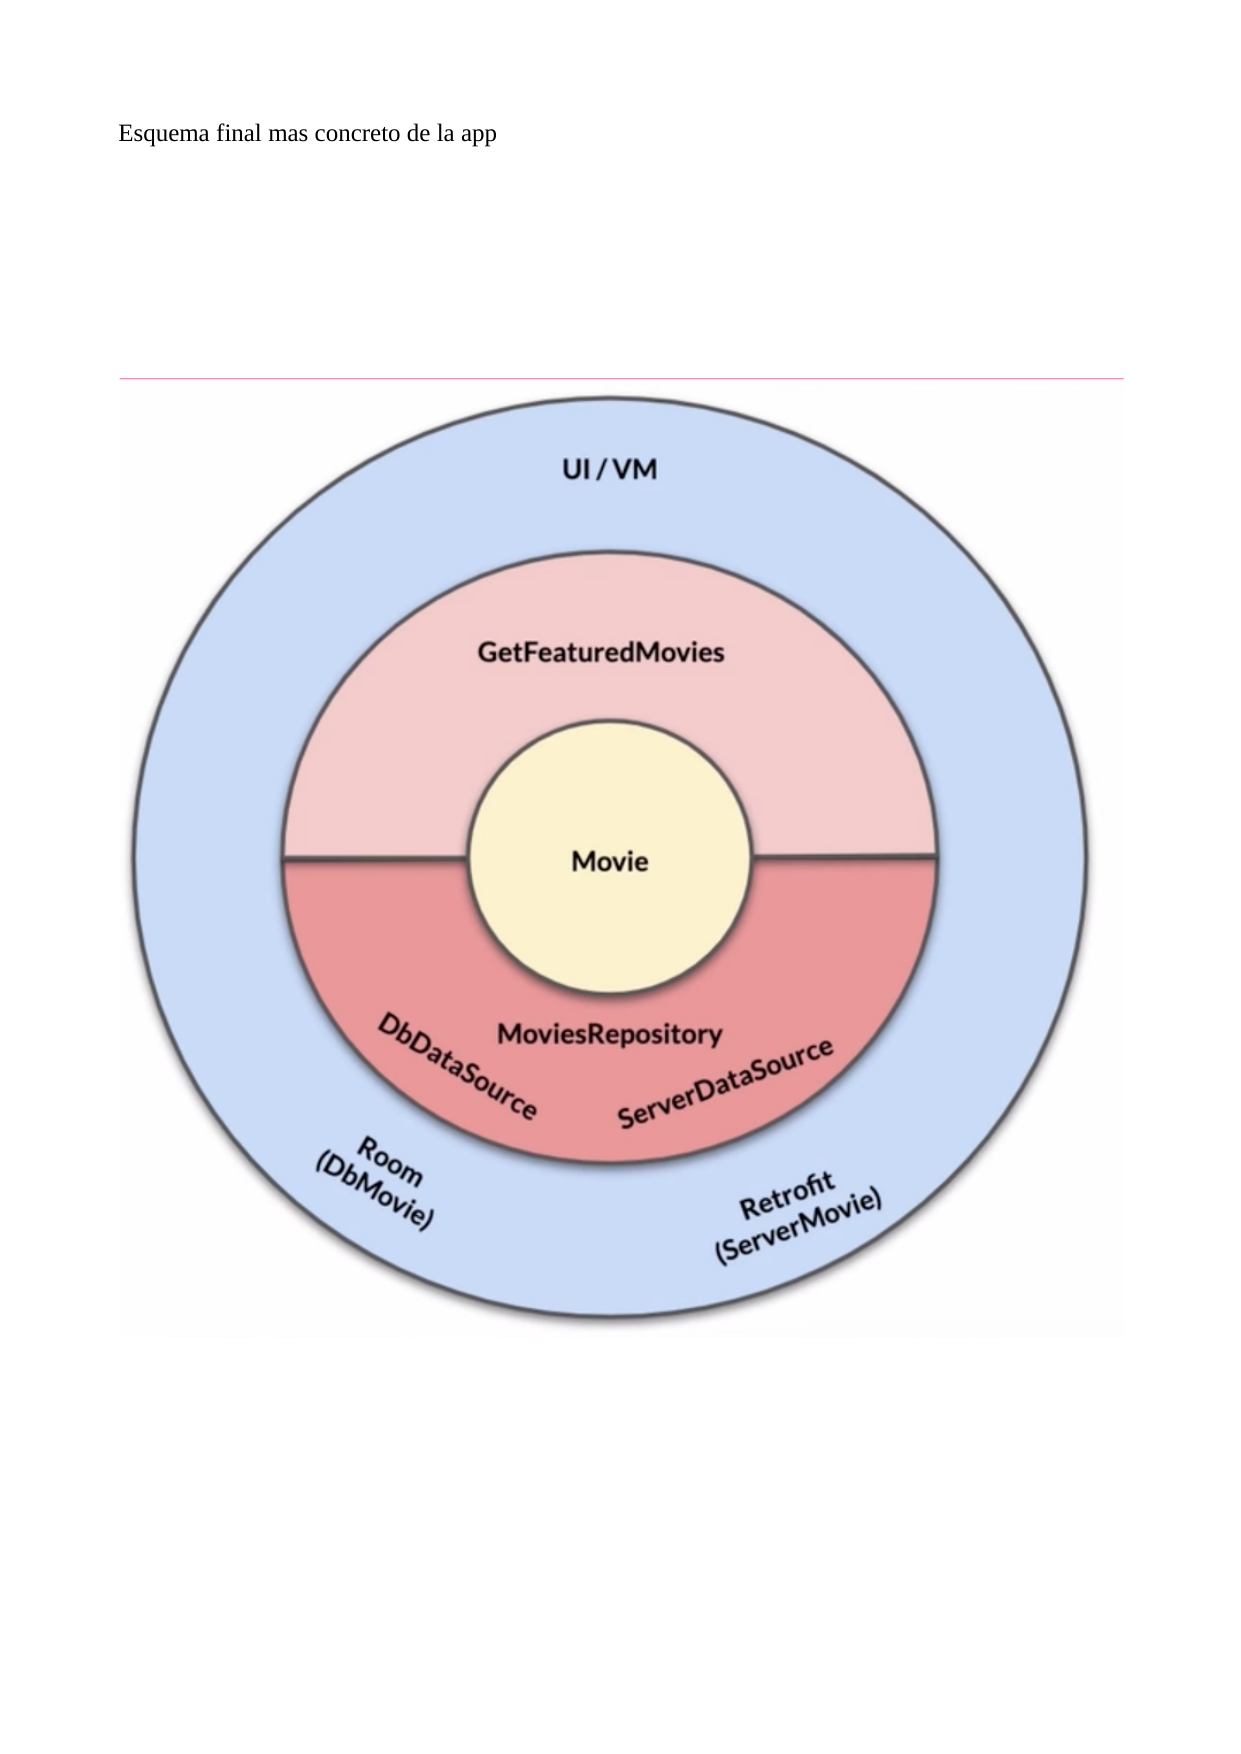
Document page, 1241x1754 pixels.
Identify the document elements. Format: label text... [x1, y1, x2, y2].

picture [119, 378, 1124, 1338]
text Esquema final mas concreto de la app [118, 118, 1122, 147]
